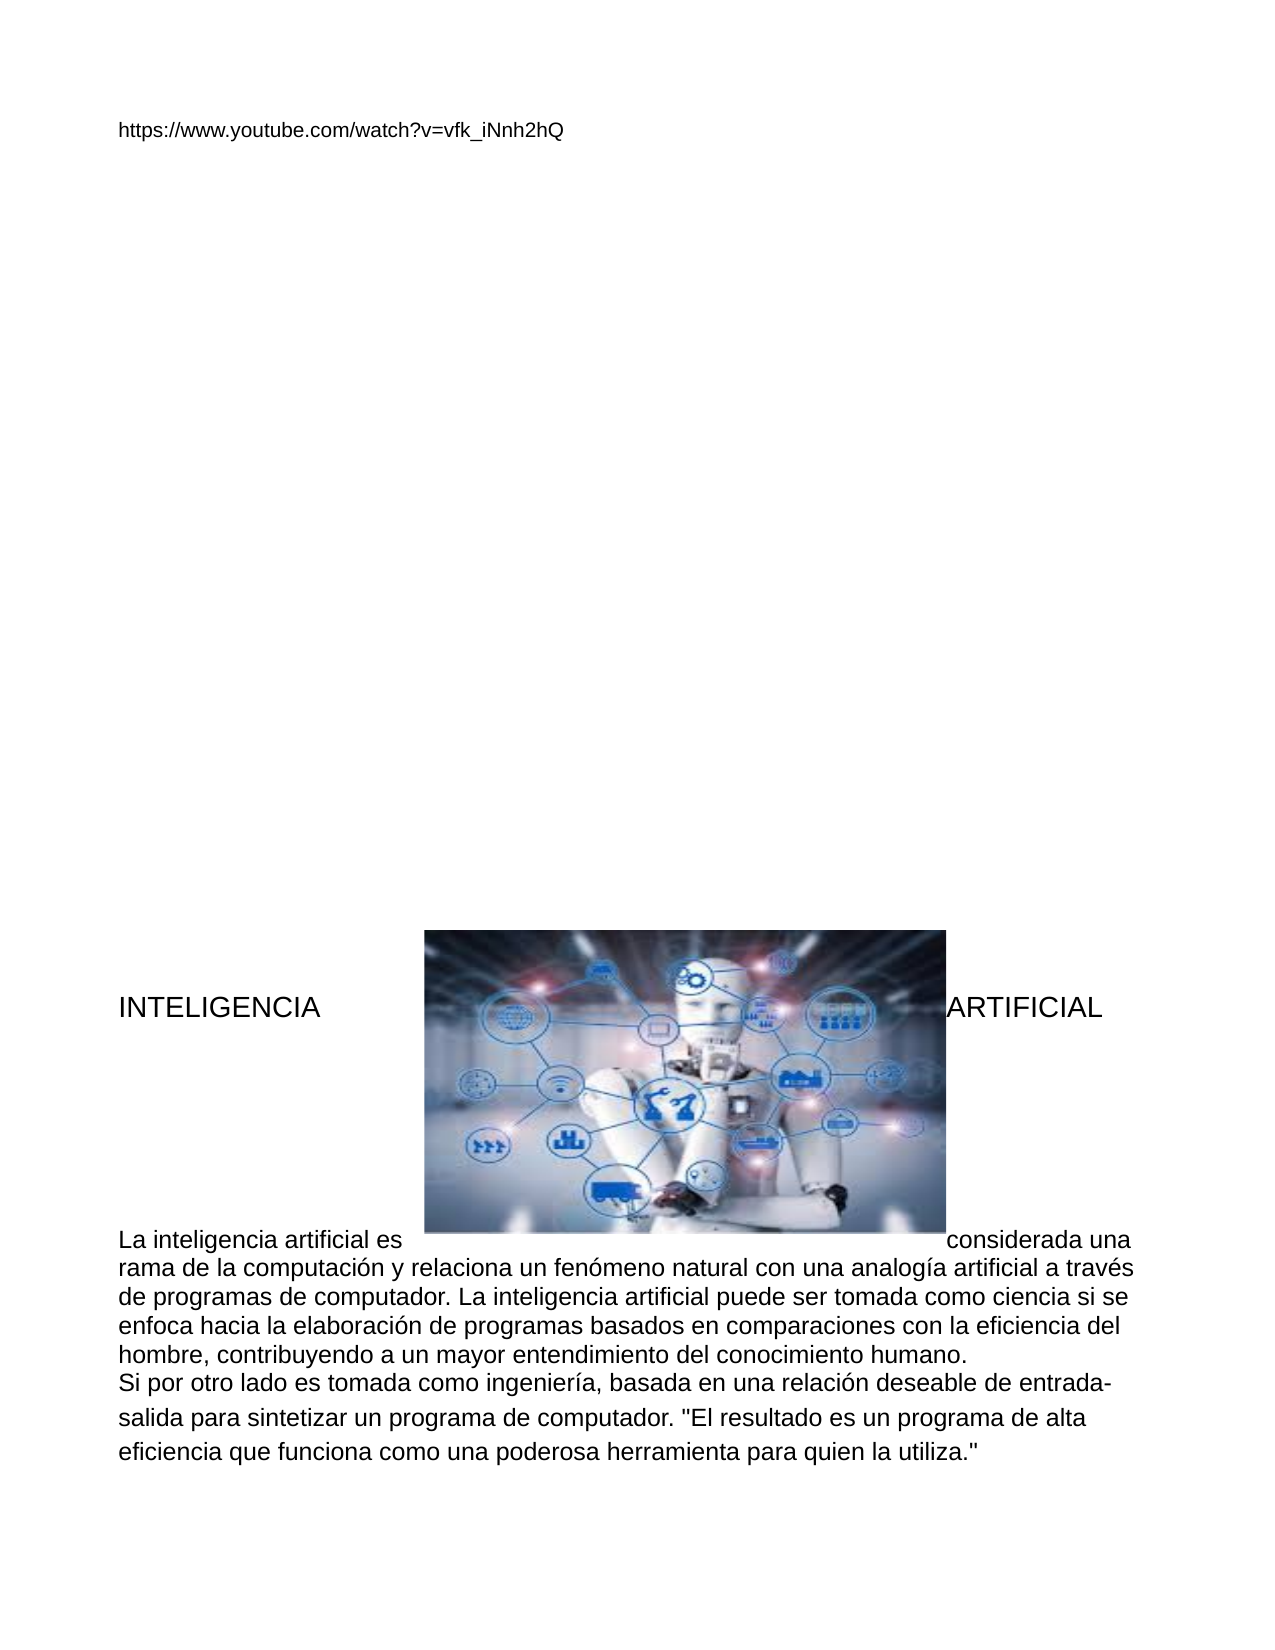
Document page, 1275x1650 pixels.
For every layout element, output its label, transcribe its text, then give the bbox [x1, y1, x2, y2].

text INTELIGENCIA [118, 990, 424, 1023]
text La inteligencia artificial es considerada una rama de la computación y relaciona un fenómeno natural con una analogía artificial a través de programas de computador. La inteligencia artificial puede ser tomada como ciencia si se enfoca hacia la elaboración de programas basados en comparaciones con la eficiencia del hombre, contribuyendo a un mayor entendimiento del conocimiento humano. [118, 1225, 1157, 1368]
text ARTIFICIAL [947, 990, 1157, 1023]
text https://www.youtube.com/watch?v=vfk_iNnh2hQ [118, 118, 1157, 142]
text Si por otro lado es tomada como ingeniería, basada en una relación deseable de entrada-salida para sintetizar un programa de computador. "El resultado es un programa de alta eficiencia que funciona como una poderosa herramienta para quien la utiliza." [118, 1368, 1157, 1466]
